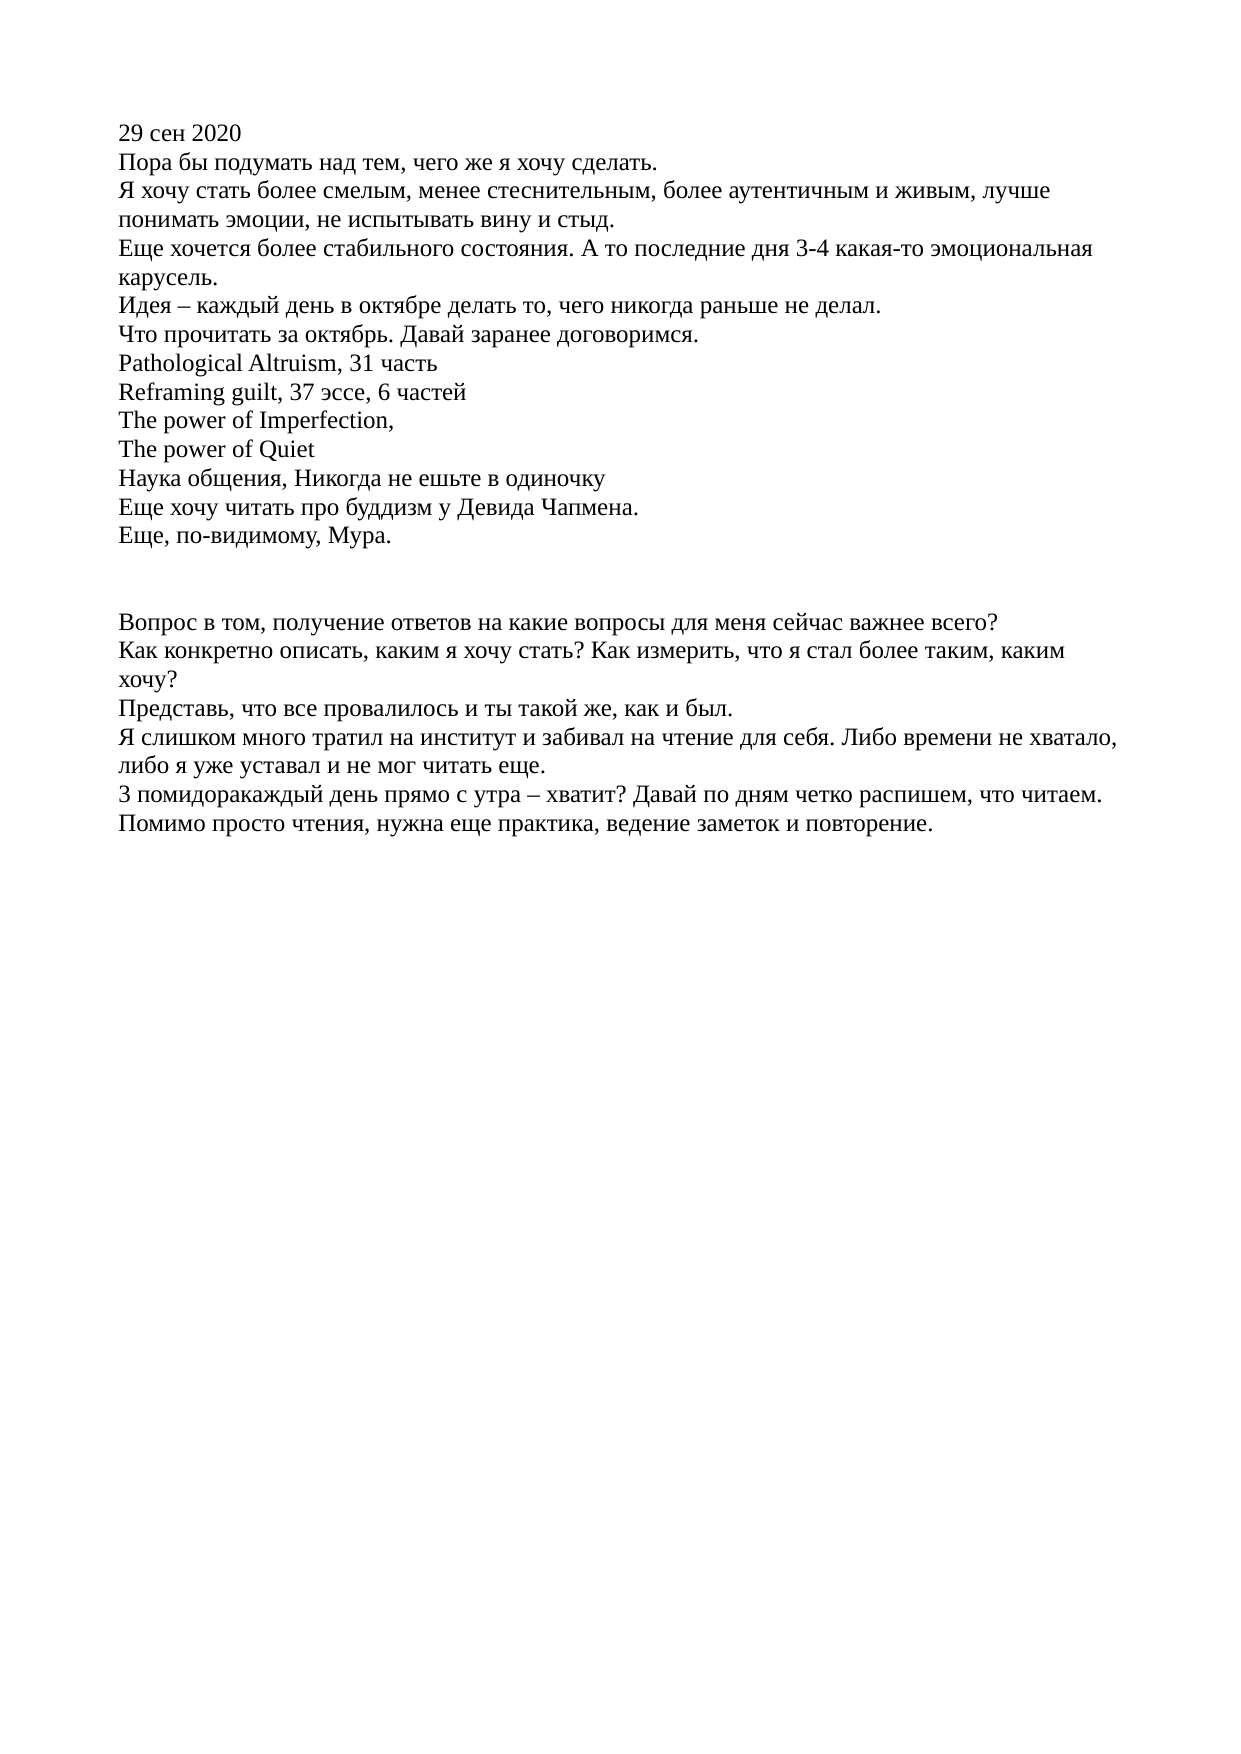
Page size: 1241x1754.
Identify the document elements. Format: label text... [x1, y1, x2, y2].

text Идея – каждый день в октябре делать то, чего никогда раньше не делал. [118, 291, 1122, 319]
text 3 помидоракаждый день прямо с утра – хватит? Давай по дням четко распишем, что читаем. [118, 779, 1122, 808]
text Я слишком много тратил на институт и забивал на чтение для себя. Либо времени не хватало, либо я уже уставал и не мог читать еще. [118, 722, 1122, 779]
text Pathological Altruism, 31 часть [118, 348, 1122, 377]
text Пора бы подумать над тем, чего же я хочу сделать. [118, 147, 1122, 176]
text Как конкретно описать, каким я хочу стать? Как измерить, что я стал более таким, каким хочу? [118, 636, 1122, 693]
text Еще хочу читать про буддизм у Девида Чапмена. [118, 492, 1122, 521]
text Что прочитать за октябрь. Давай заранее договоримся. [118, 319, 1122, 348]
text Еще, по-видимому, Мура. [118, 521, 1122, 549]
text Reframing guilt, 37 эссе, 6 частей [118, 377, 1122, 406]
text Вопрос в том, получение ответов на какие вопросы для меня сейчас важнее всего? [118, 607, 1122, 636]
text Наука общения, Никогда не ешьте в одиночку [118, 463, 1122, 492]
text Помимо просто чтения, нужна еще практика, ведение заметок и повторение. [118, 808, 1122, 837]
text The power of Imperfection, [118, 406, 1122, 434]
text Представь, что все провалилось и ты такой же, как и был. [118, 693, 1122, 722]
text The power of Quiet [118, 434, 1122, 463]
text Еще хочется более стабильного состояния. А то последние дня 3-4 какая-то эмоциональная карусель. [118, 233, 1122, 291]
text Я хочу стать более смелым, менее стеснительным, более аутентичным и живым, лучше понимать эмоции, не испытывать вину и стыд. [118, 176, 1122, 233]
text 29 сен 2020 [118, 118, 1122, 147]
